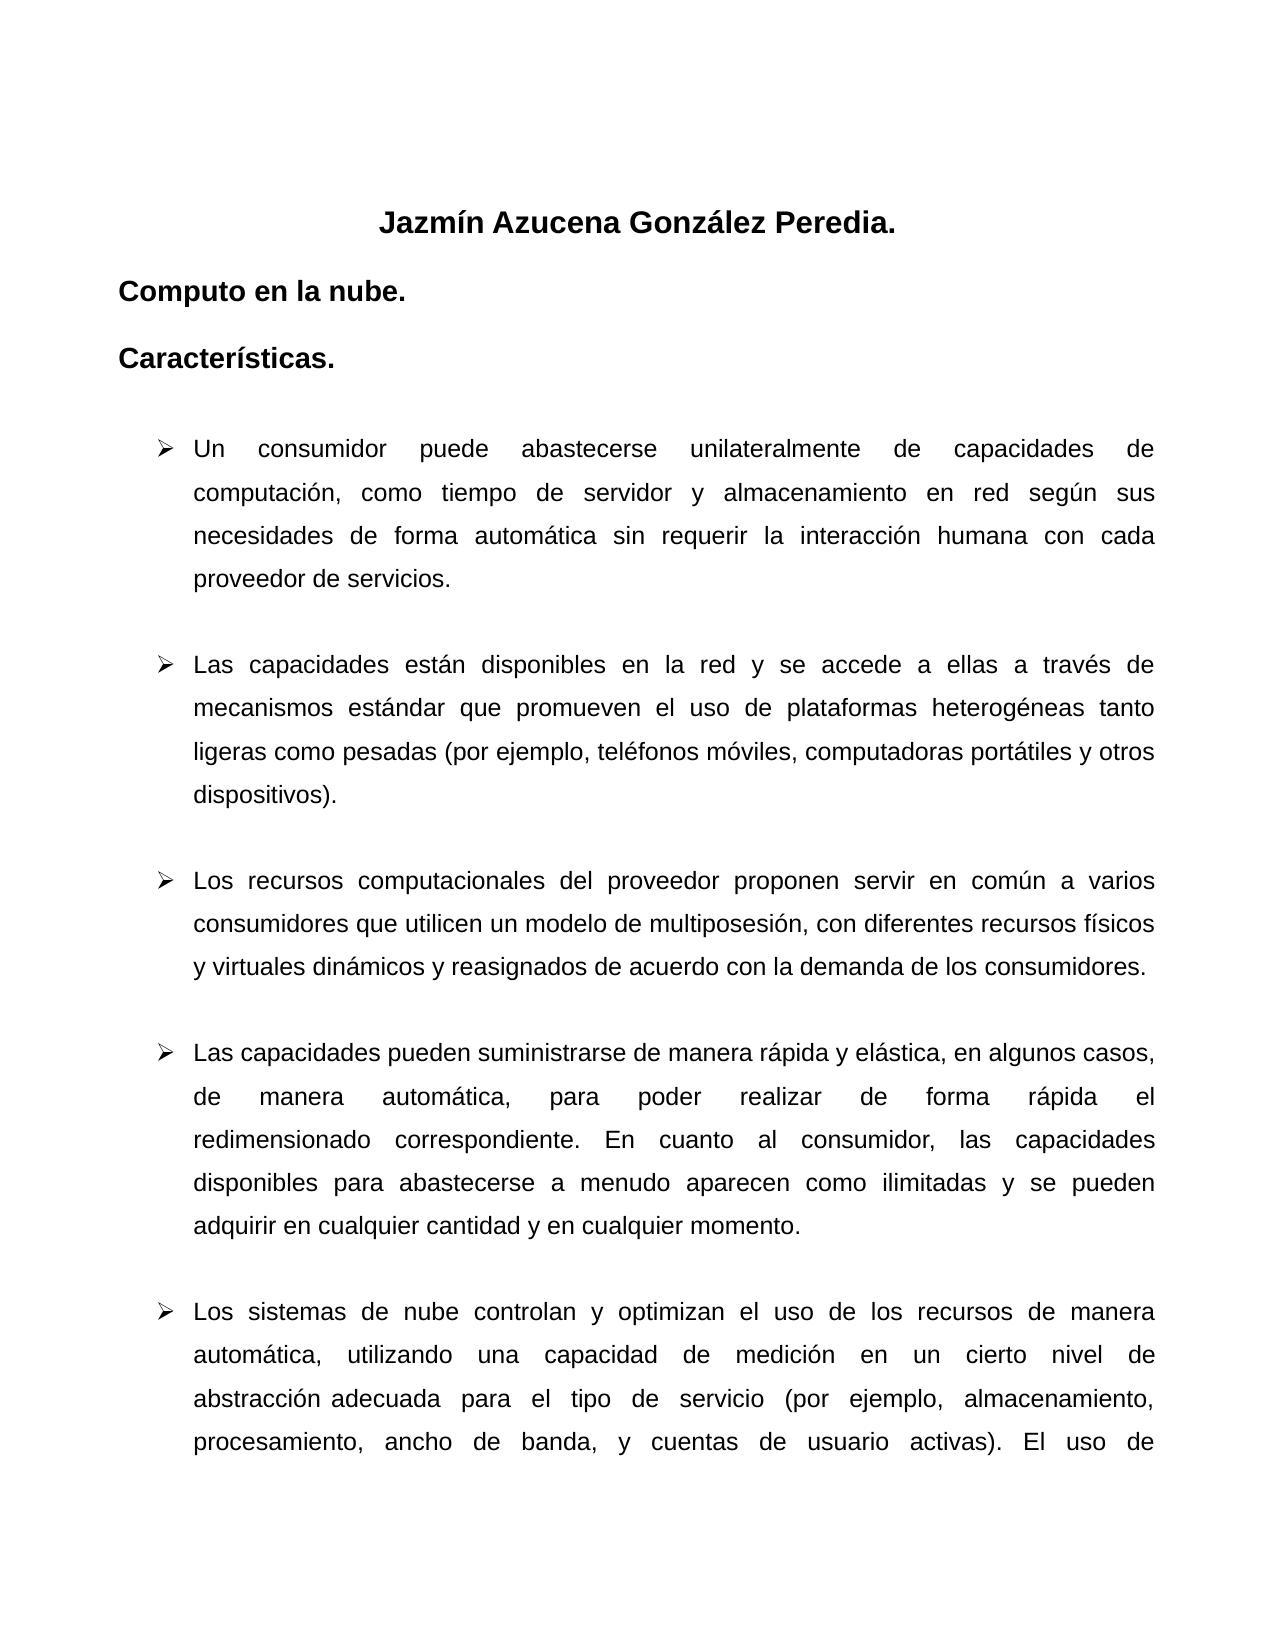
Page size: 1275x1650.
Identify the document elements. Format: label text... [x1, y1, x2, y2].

list Un consumidor puede abastecerse unilateralmente de capacidades de computación, como tiempo de servidor y almacenamiento en red según sus necesidades de forma automática sin requerir la interacción humana con cada proveedor de servicios. [156, 434, 1157, 593]
list Las capacidades están disponibles en la red y se accede a ellas a través de mecanismos estándar que promueven el uso de plataformas heterogéneas tanto ligeras como pesadas (por ejemplo, teléfonos móviles, computadoras portátiles y otros dispositivos). [156, 650, 1157, 808]
text Características. [118, 341, 1157, 374]
text Jazmín Azucena González Peredia. [118, 204, 1157, 240]
list Los recursos computacionales del proveedor proponen servir en común a varios consumidores que utilicen un modelo de multiposesión, con diferentes recursos físicos y virtuales dinámicos y reasignados de acuerdo con la demanda de los consumidores. [156, 866, 1157, 981]
list Las capacidades pueden suministrarse de manera rápida y elástica, en algunos casos, de manera automática, para poder realizar de forma rápida el redimensionado correspondiente. En cuanto al consumidor, las capacidades disponibles para abastecerse a menudo aparecen como ilimitadas y se pueden adquirir en cualquier cantidad y en cualquier momento. [156, 1038, 1157, 1240]
list Los sistemas de nube controlan y optimizan el uso de los recursos de manera automática, utilizando una capacidad de medición en un cierto nivel de abstracción adecuada para el tipo de servicio (por ejemplo, almacenamiento, procesamiento, ancho de banda, y cuentas de usuario activas). El uso de [156, 1297, 1157, 1456]
text Computo en la nube. [118, 274, 1157, 307]
